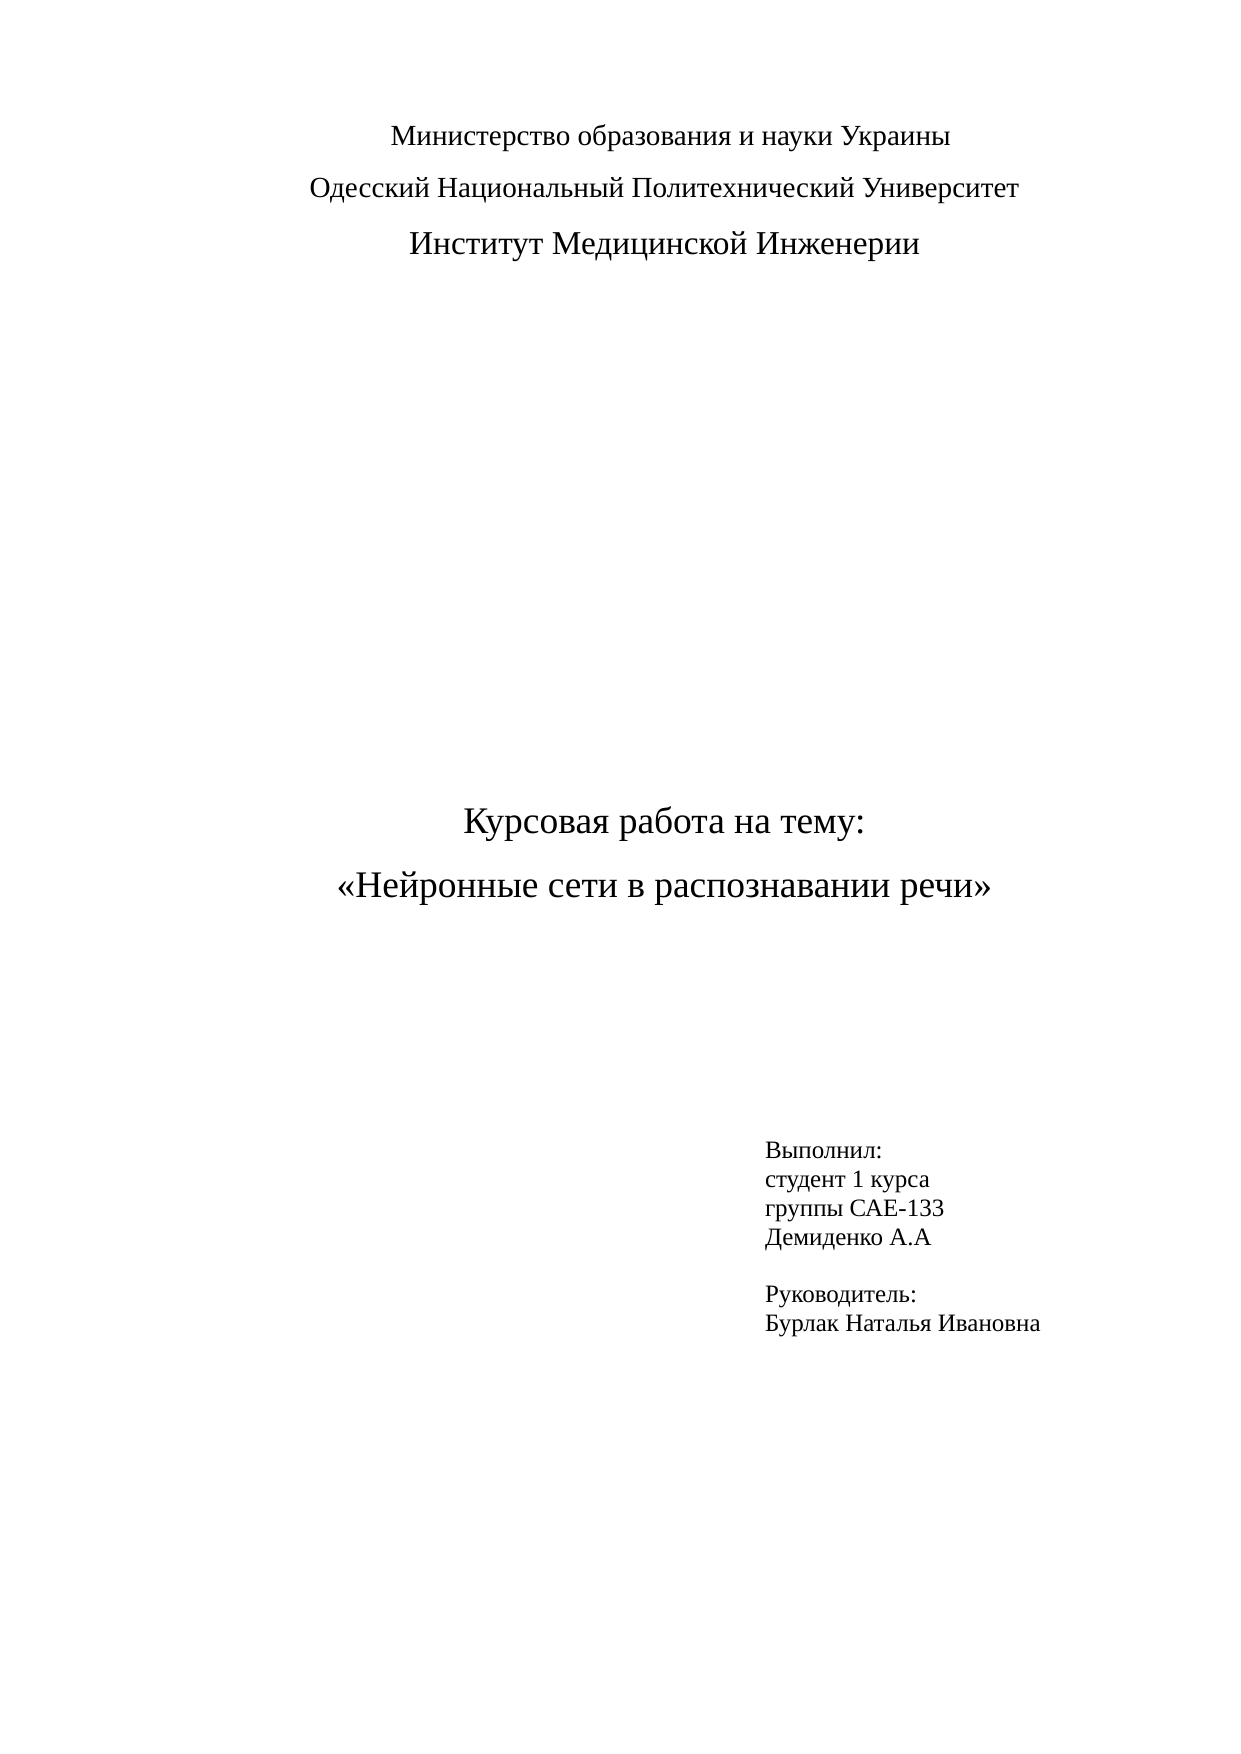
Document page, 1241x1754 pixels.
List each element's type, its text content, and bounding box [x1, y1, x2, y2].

text Одесский Национальный Политехнический Университет [177, 171, 1152, 204]
subtitle Курсовая работа на тему: [177, 798, 1152, 841]
text Демиденко А.А [765, 1222, 1152, 1251]
text «Нейронные сети в распознавании речи» [177, 863, 1152, 906]
text Бурлак Наталья Ивановна [765, 1308, 1152, 1337]
text студент 1 курса [765, 1164, 1152, 1193]
text Институт Медицинской Инженерии [177, 223, 1152, 261]
text Руководитель: [765, 1279, 1152, 1308]
text Министерство образования и науки Украины [190, 118, 1152, 152]
text группы САЕ-133 [765, 1193, 1152, 1222]
text Выполнил: [765, 1136, 1152, 1164]
